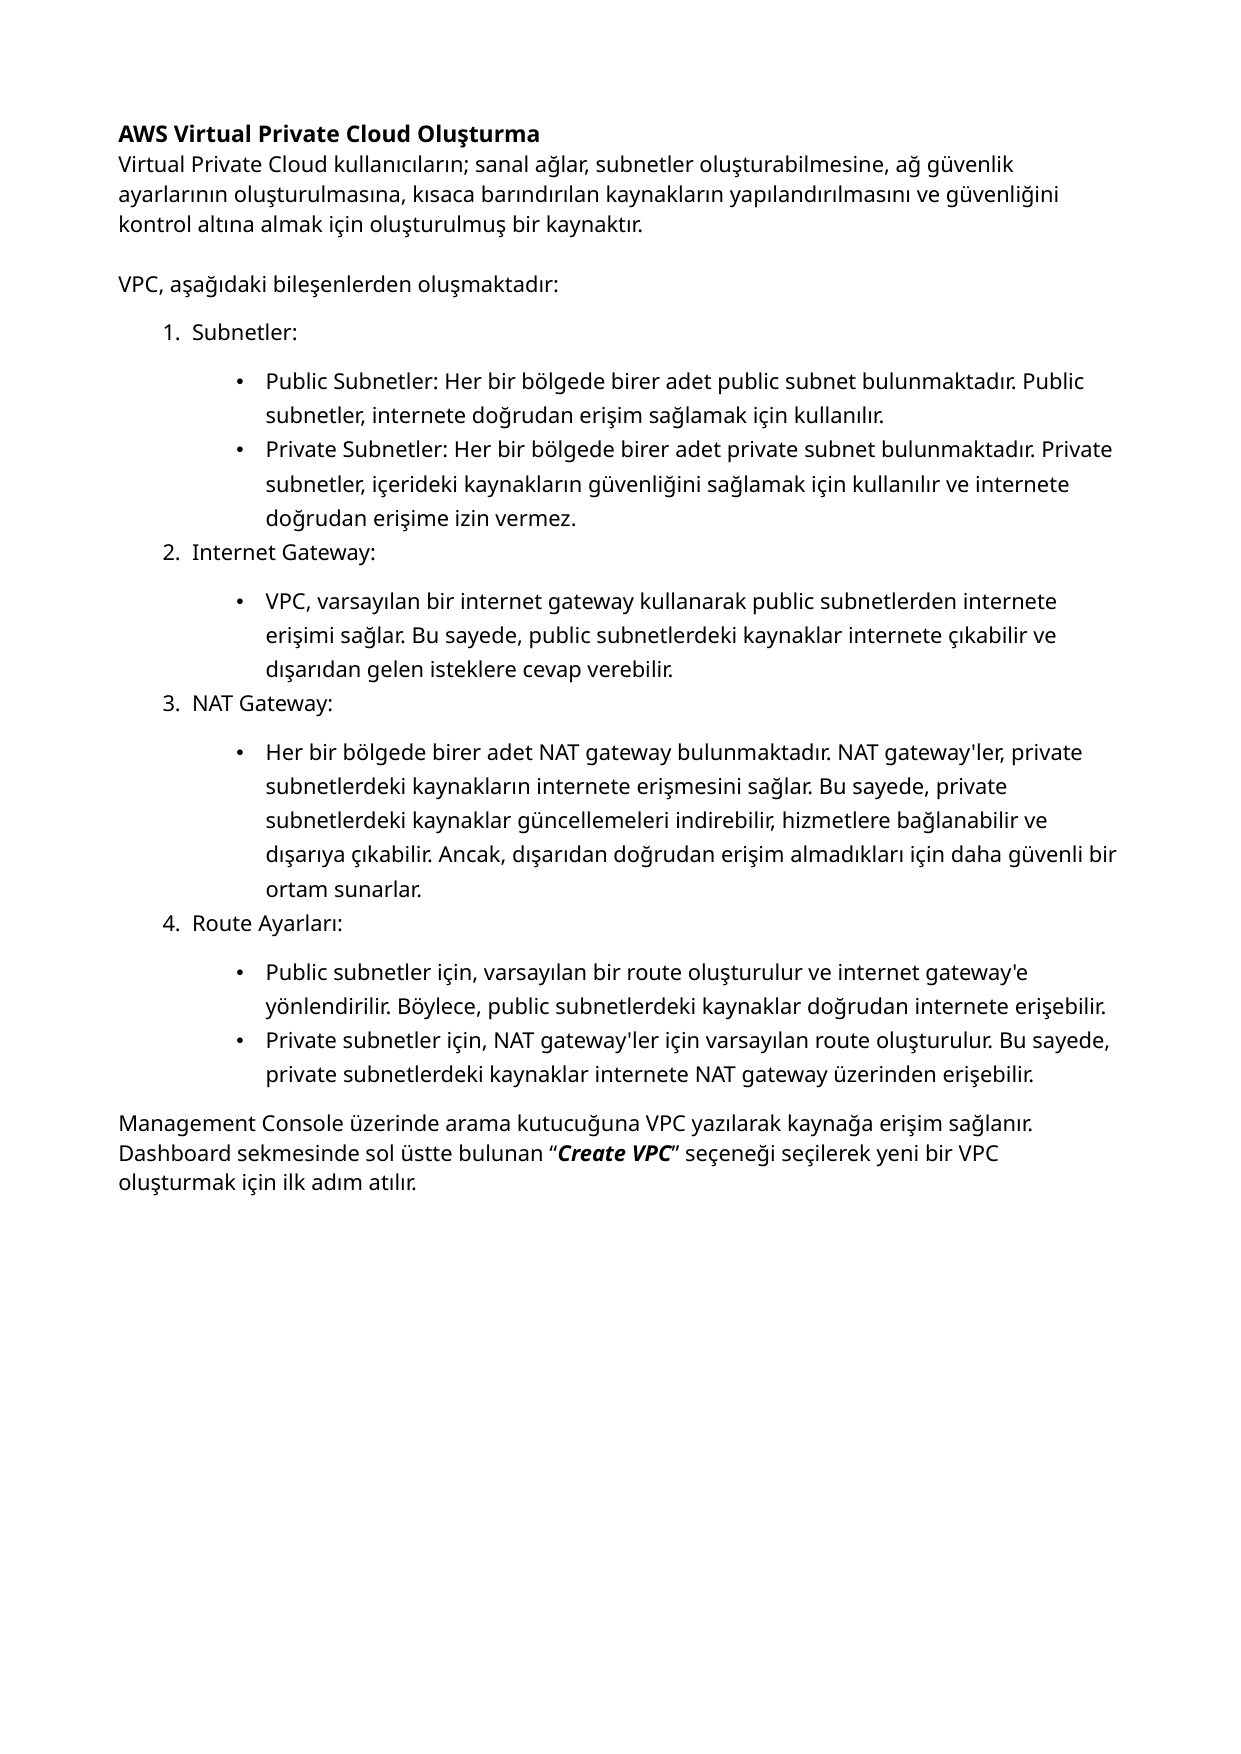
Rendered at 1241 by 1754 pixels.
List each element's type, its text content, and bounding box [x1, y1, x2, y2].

text VPC, aşağıdaki bileşenlerden oluşmaktadır: [118, 268, 1122, 298]
list NAT Gateway: [162, 688, 1122, 718]
list Subnetler: [162, 317, 1122, 347]
list Internet Gateway: [162, 537, 1122, 567]
list Public subnetler için, varsayılan bir route oluşturulur ve internet gateway'e yönlendirilir. Böylece, public subnetlerdeki kaynaklar doğrudan internete erişebilir. [236, 956, 1122, 1020]
list VPC, varsayılan bir internet gateway kullanarak public subnetlerden internete erişimi sağlar. Bu sayede, public subnetlerdeki kaynaklar internete çıkabilir ve dışarıdan gelen isteklere cevap verebilir. [236, 586, 1122, 684]
text AWS Virtual Private Cloud Oluşturma [118, 118, 1122, 149]
list Route Ayarları: [162, 908, 1122, 937]
text Management Console üzerinde arama kutucuğuna VPC yazılarak kaynağa erişim sağlanır. Dashboard sekmesinde sol üstte bulunan “Create VPC” seçeneği seçilerek yeni bir VPC oluşturmak için ilk adım atılır. [118, 1108, 1122, 1197]
list Her bir bölgede birer adet NAT gateway bulunmaktadır. NAT gateway'ler, private subnetlerdeki kaynakların internete erişmesini sağlar. Bu sayede, private subnetlerdeki kaynaklar güncellemeleri indirebilir, hizmetlere bağlanabilir ve dışarıya çıkabilir. Ancak, dışarıdan doğrudan erişim almadıkları için daha güvenli bir ortam sunarlar. [236, 737, 1122, 903]
list Public Subnetler: Her bir bölgede birer adet public subnet bulunmaktadır. Public subnetler, internete doğrudan erişim sağlamak için kullanılır. [236, 366, 1122, 430]
text Virtual Private Cloud kullanıcıların; sanal ağlar, subnetler oluşturabilmesine, ağ güvenlik ayarlarının oluşturulmasına, kısaca barındırılan kaynakların yapılandırılmasını ve güvenliğini kontrol altına almak için oluşturulmuş bir kaynaktır. [118, 149, 1122, 239]
list Private subnetler için, NAT gateway'ler için varsayılan route oluşturulur. Bu sayede, private subnetlerdeki kaynaklar internete NAT gateway üzerinden erişebilir. [236, 1025, 1122, 1089]
list Private Subnetler: Her bir bölgede birer adet private subnet bulunmaktadır. Private subnetler, içerideki kaynakların güvenliğini sağlamak için kullanılır ve internete doğrudan erişime izin vermez. [236, 434, 1122, 532]
